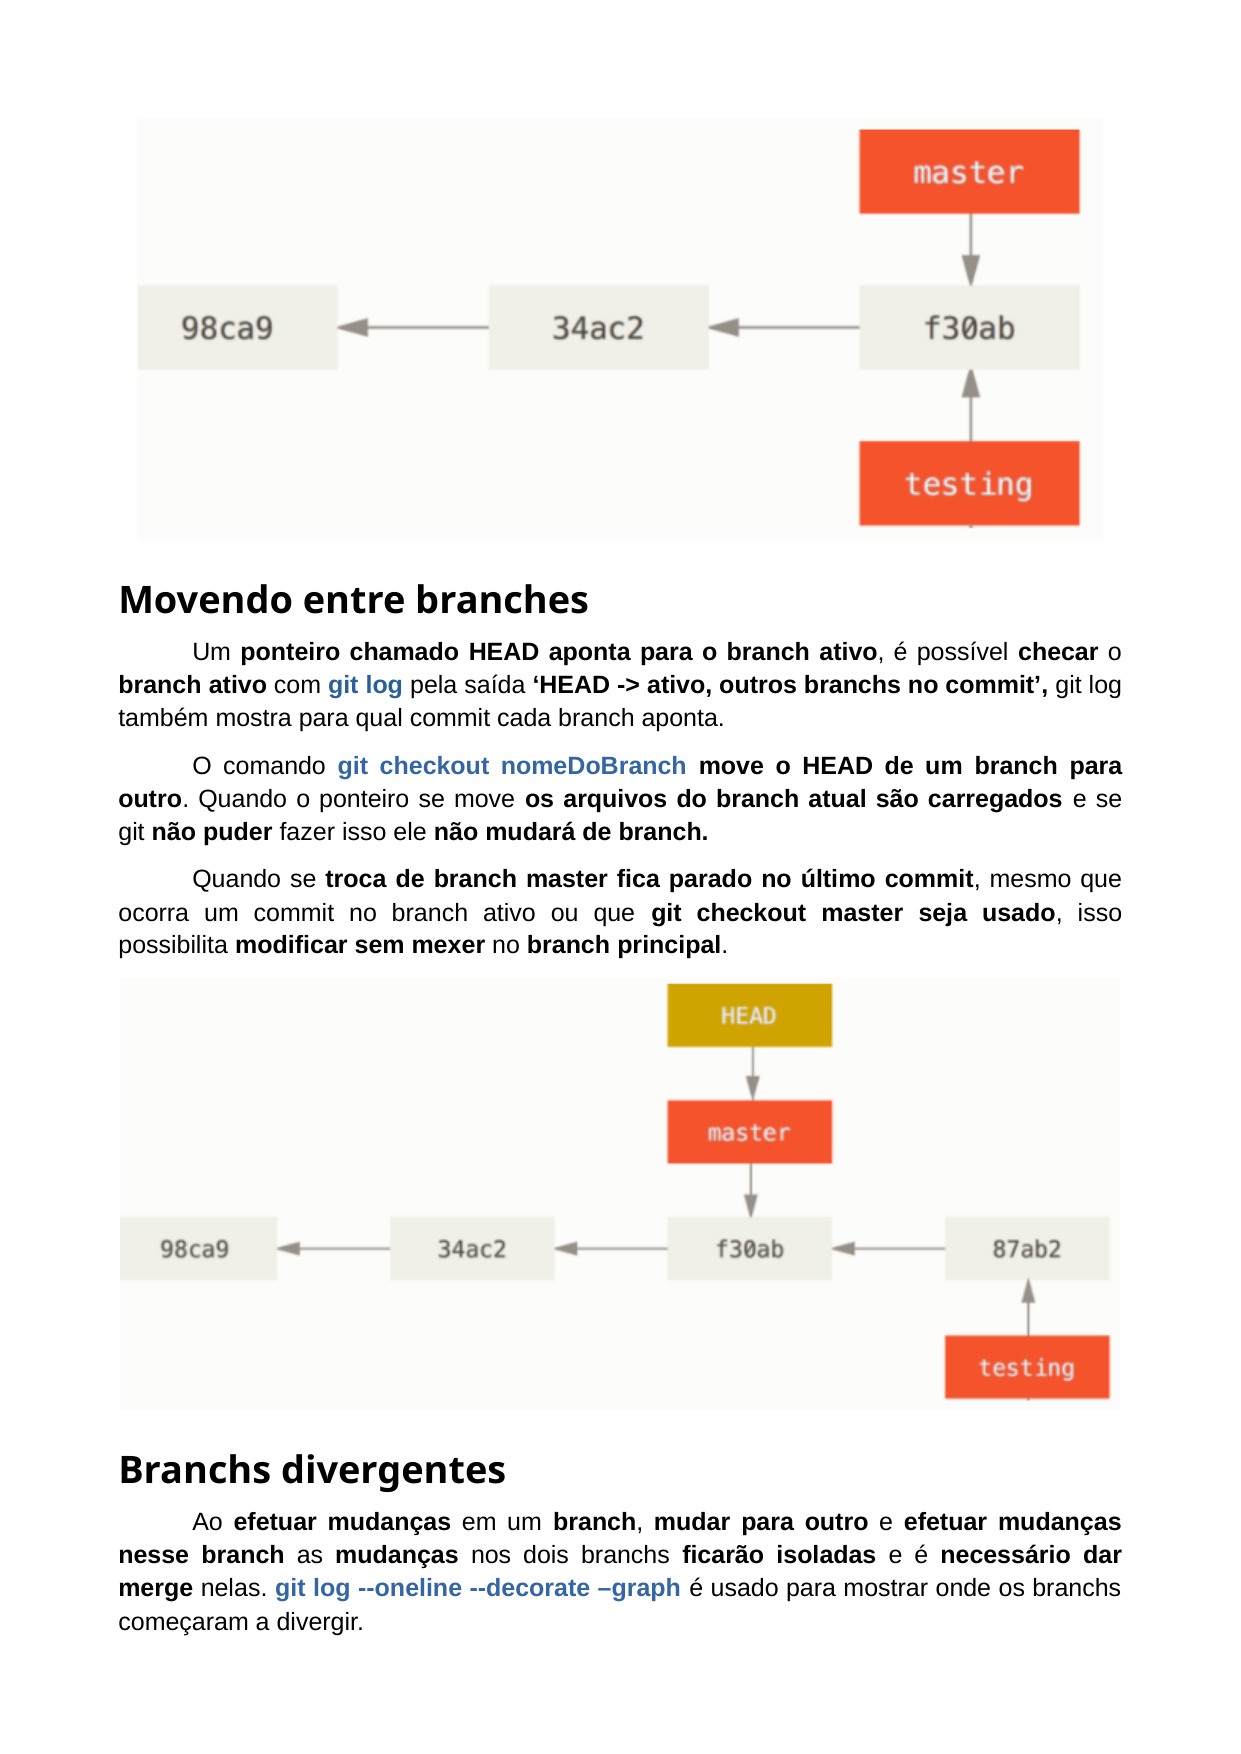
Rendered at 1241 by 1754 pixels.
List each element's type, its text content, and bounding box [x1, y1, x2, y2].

text O comando git checkout nomeDoBranch move o HEAD de um branch para outro. Quando o ponteiro se move os arquivos do branch atual são carregados e se git não puder fazer isso ele não mudará de branch. [118, 751, 1122, 846]
subtitle Branchs divergentes [118, 1443, 1122, 1495]
text Quando se troca de branch master fica parado no último commit, mesmo que ocorra um commit no branch ativo ou que git checkout master seja usado, isso possibilita modificar sem mexer no branch principal. [118, 864, 1122, 959]
subtitle Movendo entre branches [118, 573, 1122, 625]
picture [120, 978, 1121, 1410]
picture [137, 118, 1103, 540]
text Um ponteiro chamado HEAD aponta para o branch ativo, é possível checar o branch ativo com git log pela saída ‘HEAD -> ativo, outros branchs no commit’, git log também mostra para qual commit cada branch aponta. [118, 637, 1122, 732]
text Ao efetuar mudanças em um branch, mudar para outro e efetuar mudanças nesse branch as mudanças nos dois branchs ficarão isoladas e é necessário dar merge nelas. git log --oneline --decorate –graph é usado para mostrar onde os branchs começaram a divergir. [118, 1507, 1122, 1635]
